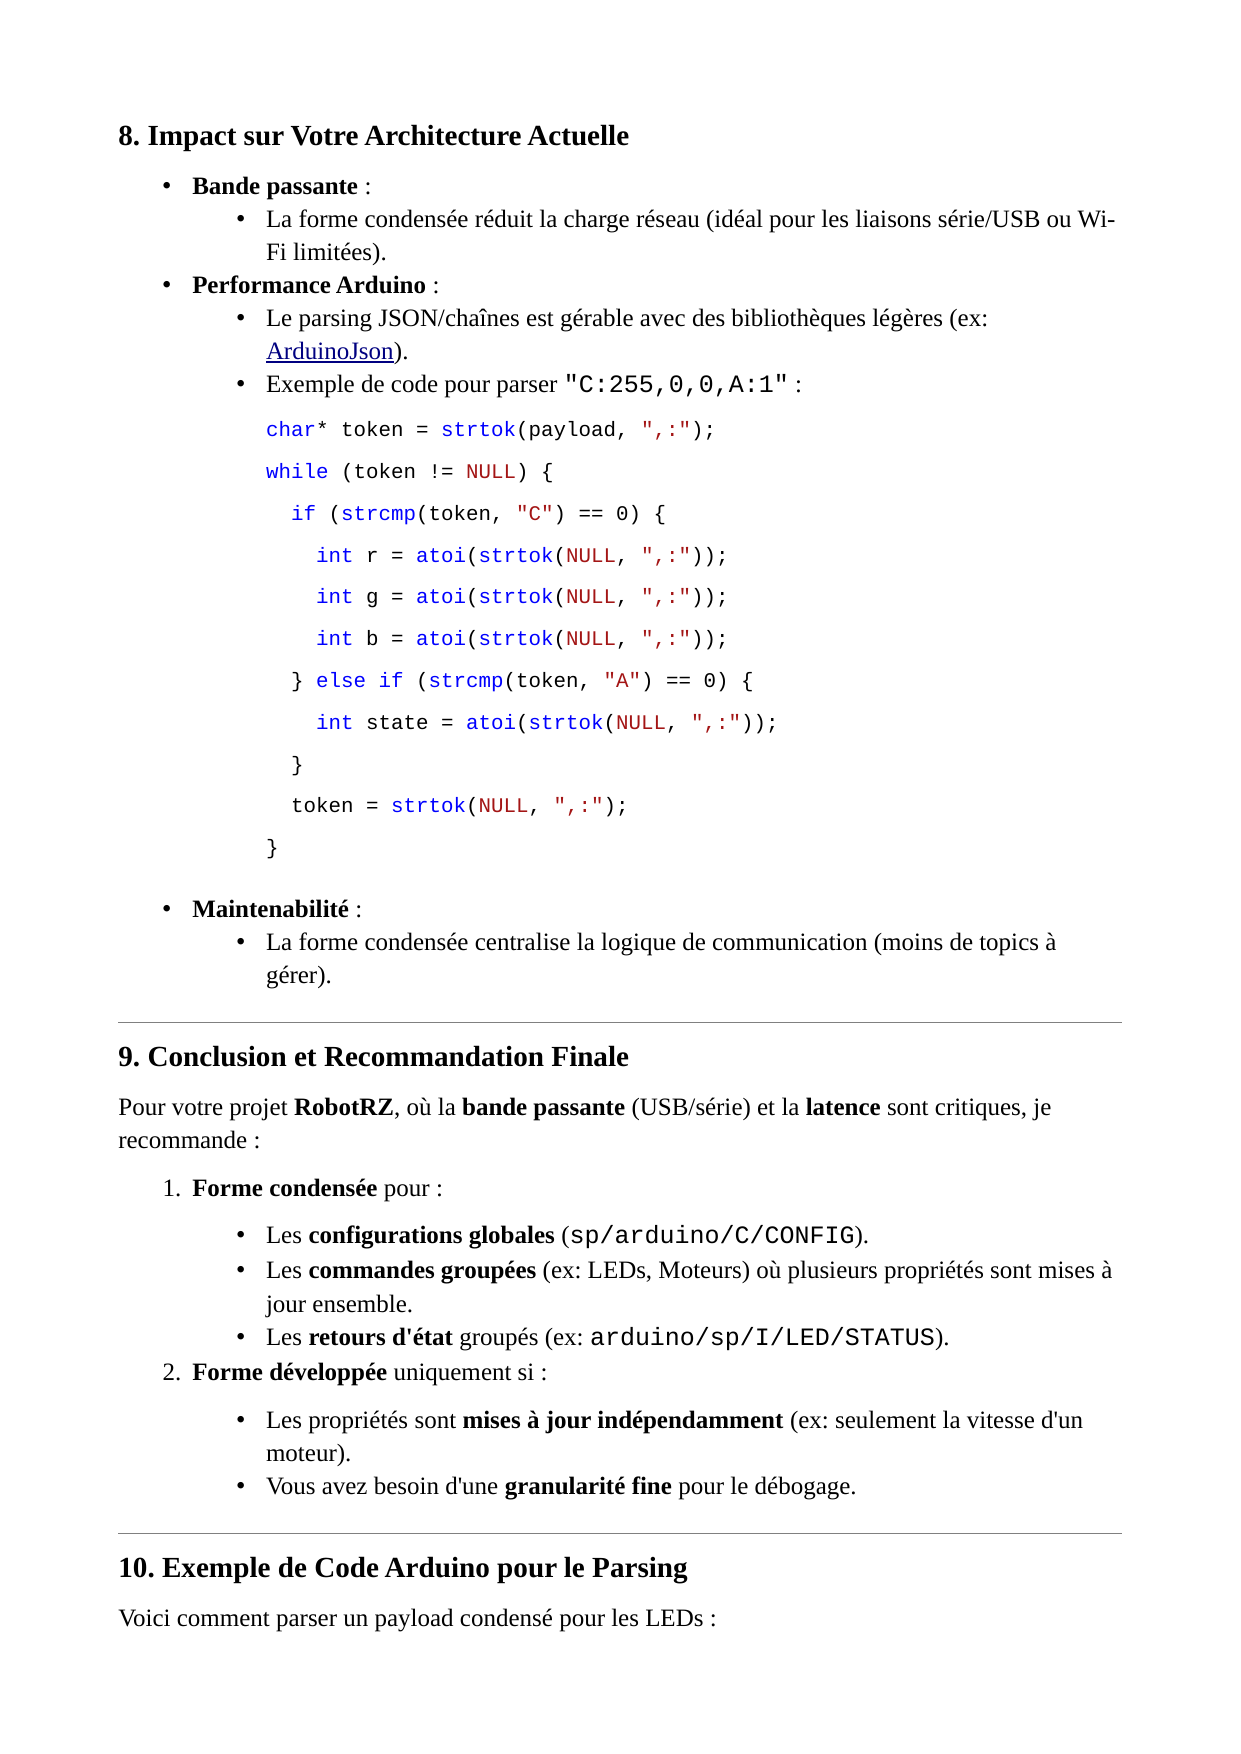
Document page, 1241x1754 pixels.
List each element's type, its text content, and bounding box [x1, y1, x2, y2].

list Exemple de code pour parser "C:255,0,0,A:1" : [236, 369, 1122, 400]
list while (token != NULL) { [236, 461, 1122, 485]
text Pour votre projet RobotRZ, où la bande passante (USB/série) et la latence sont critiques, je recommande : [118, 1092, 1122, 1154]
list char* token = strtok(payload, ",:"); [236, 419, 1122, 443]
list Les configurations globales (sp/arduino/C/CONFIG). [236, 1220, 1122, 1251]
list La forme condensée centralise la logique de communication (moins de topics à gérer). [236, 927, 1122, 988]
list Bande passante : [162, 171, 1122, 200]
list int state = atoi(strtok(NULL, ",:")); [236, 712, 1122, 735]
subtitle 8. Impact sur Votre Architecture Actuelle [118, 118, 1122, 152]
list Performance Arduino : [162, 270, 1122, 299]
list int r = atoi(strtok(NULL, ",:")); [236, 545, 1122, 568]
subtitle 10. Exemple de Code Arduino pour le Parsing [118, 1550, 1122, 1583]
list Forme condensée pour : [162, 1173, 1122, 1201]
list La forme condensée réduit la charge réseau (idéal pour les liaisons série/USB ou Wi-Fi limitées). [236, 204, 1122, 266]
list } [236, 837, 1122, 861]
list Les propriétés sont mises à jour indépendamment (ex: seulement la vitesse d'un moteur). [236, 1405, 1122, 1466]
text Voici comment parser un payload condensé pour les LEDs : [118, 1603, 1122, 1632]
subtitle 9. Conclusion et Recommandation Finale [118, 1039, 1122, 1072]
list int b = atoi(strtok(NULL, ",:")); [236, 628, 1122, 652]
list Vous avez besoin d'une granularité fine pour le débogage. [236, 1471, 1122, 1499]
list int g = atoi(strtok(NULL, ",:")); [236, 586, 1122, 610]
list Le parsing JSON/chaînes est gérable avec des bibliothèques légères (ex: ArduinoJson). [236, 303, 1122, 365]
list token = strtok(NULL, ",:"); [236, 795, 1122, 819]
list Les retours d'état groupés (ex: arduino/sp/I/LED/STATUS). [236, 1322, 1122, 1352]
list } else if (strcmp(token, "A") == 0) { [236, 670, 1122, 694]
list Forme développée uniquement si : [162, 1357, 1122, 1386]
list } [236, 753, 1122, 777]
list Maintenabilité : [162, 894, 1122, 922]
list if (strcmp(token, "C") == 0) { [236, 503, 1122, 527]
list Les commandes groupées (ex: LEDs, Moteurs) où plusieurs propriétés sont mises à jour ensemble. [236, 1256, 1122, 1317]
